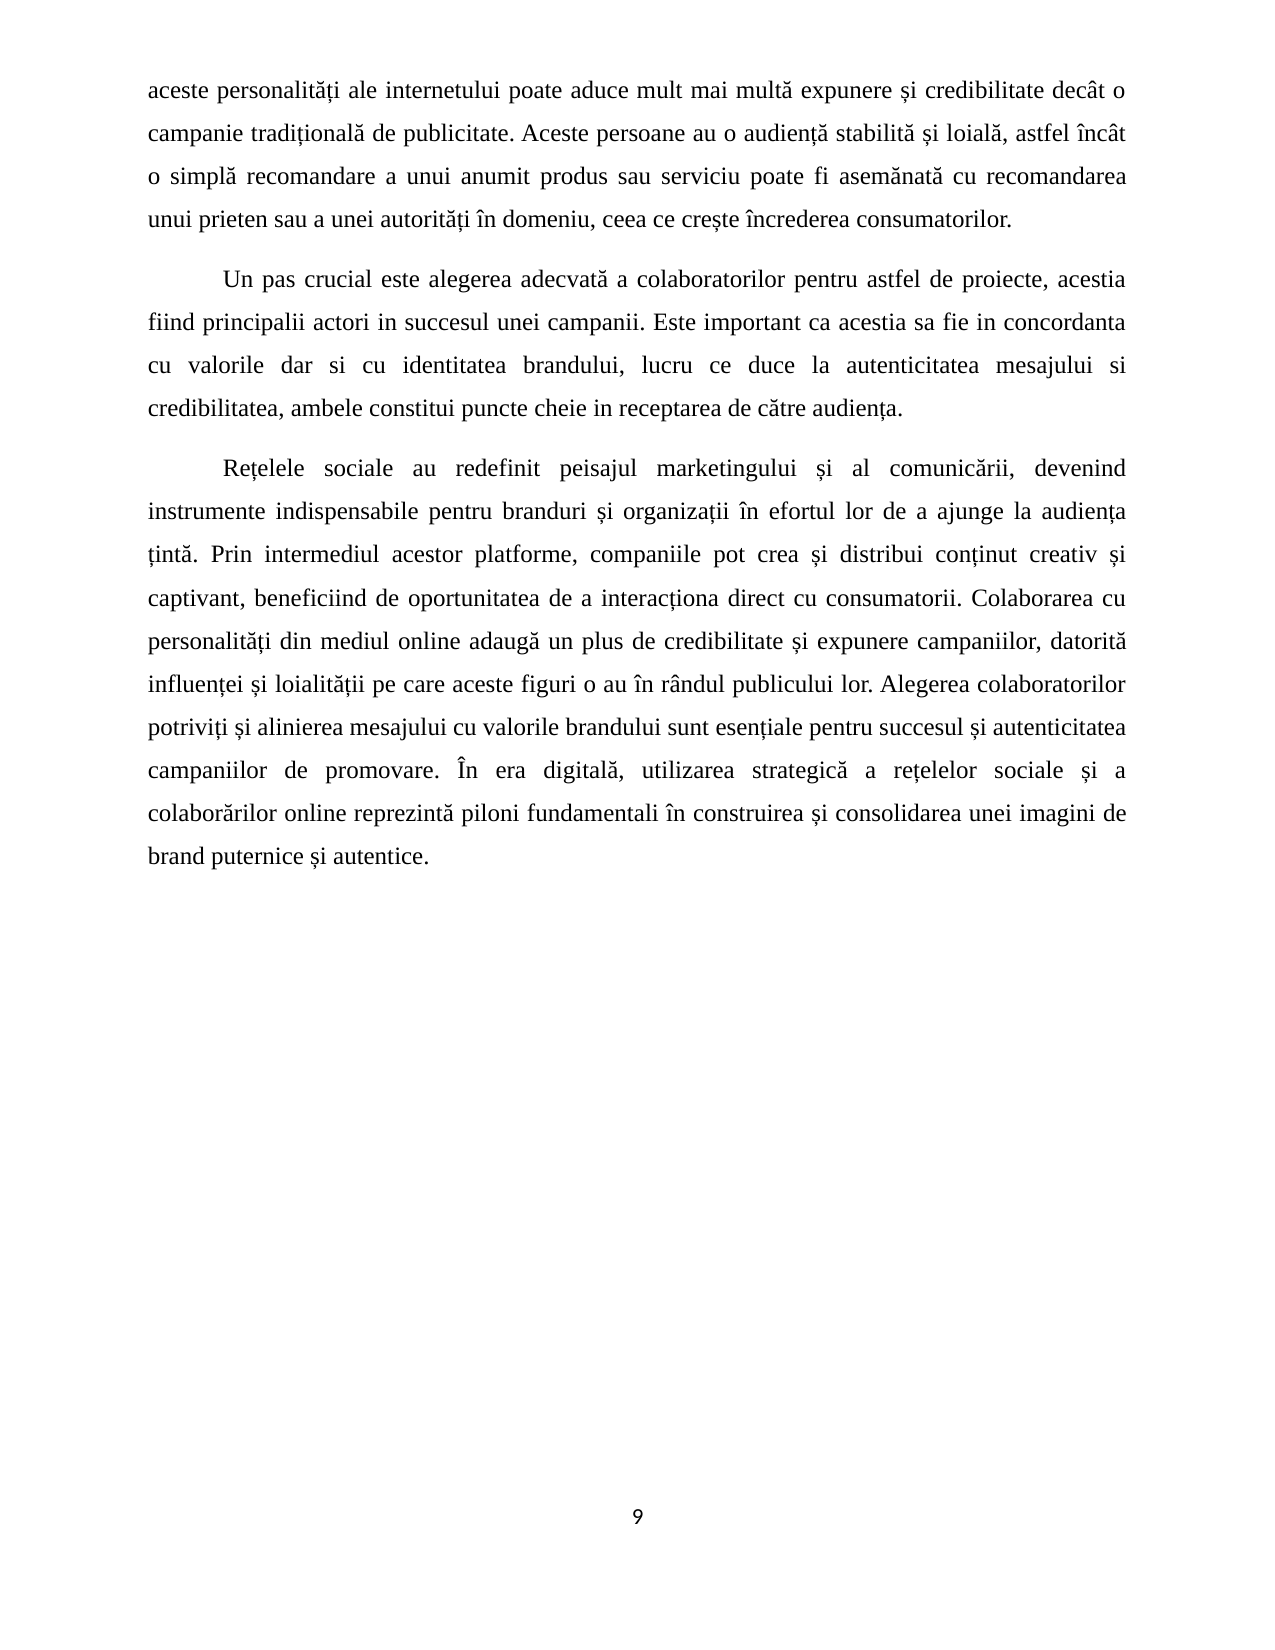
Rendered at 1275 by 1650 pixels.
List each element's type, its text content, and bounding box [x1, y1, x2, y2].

text aceste personalități ale internetului poate aduce mult mai multă expunere și credibilitate decât o campanie tradițională de publicitate. Aceste persoane au o audiență stabilită și loială, astfel încât o simplă recomandare a unui anumit produs sau serviciu poate fi asemănată cu recomandarea unui prieten sau a unei autorități în domeniu, ceea ce crește încrederea consumatorilor. [148, 75, 1127, 233]
text Rețelele sociale au redefinit peisajul marketingului și al comunicării, devenind instrumente indispensabile pentru branduri și organizații în efortul lor de a ajunge la audiența țintă. Prin intermediul acestor platforme, companiile pot crea și distribui conținut creativ și captivant, beneficiind de oportunitatea de a interacționa direct cu consumatorii. Colaborarea cu personalități din mediul online adaugă un plus de credibilitate și expunere campaniilor, datorită influenței și loialității pe care aceste figuri o au în rândul publicului lor. Alegerea colaboratorilor potriviți și alinierea mesajului cu valorile brandului sunt esențiale pentru succesul și autenticitatea campaniilor de promovare. În era digitală, utilizarea strategică a rețelelor sociale și a colaborărilor online reprezintă piloni fundamentali în construirea și consolidarea unei imagini de brand puternice și autentice. [148, 453, 1127, 870]
text Un pas crucial este alegerea adecvată a colaboratorilor pentru astfel de proiecte, acestia fiind principalii actori in succesul unei campanii. Este important ca acestia sa fie in concordanta cu valorile dar si cu identitatea brandului, lucru ce duce la autenticitatea mesajului si credibilitatea, ambele constitui puncte cheie in receptarea de către audiența. [148, 264, 1127, 422]
